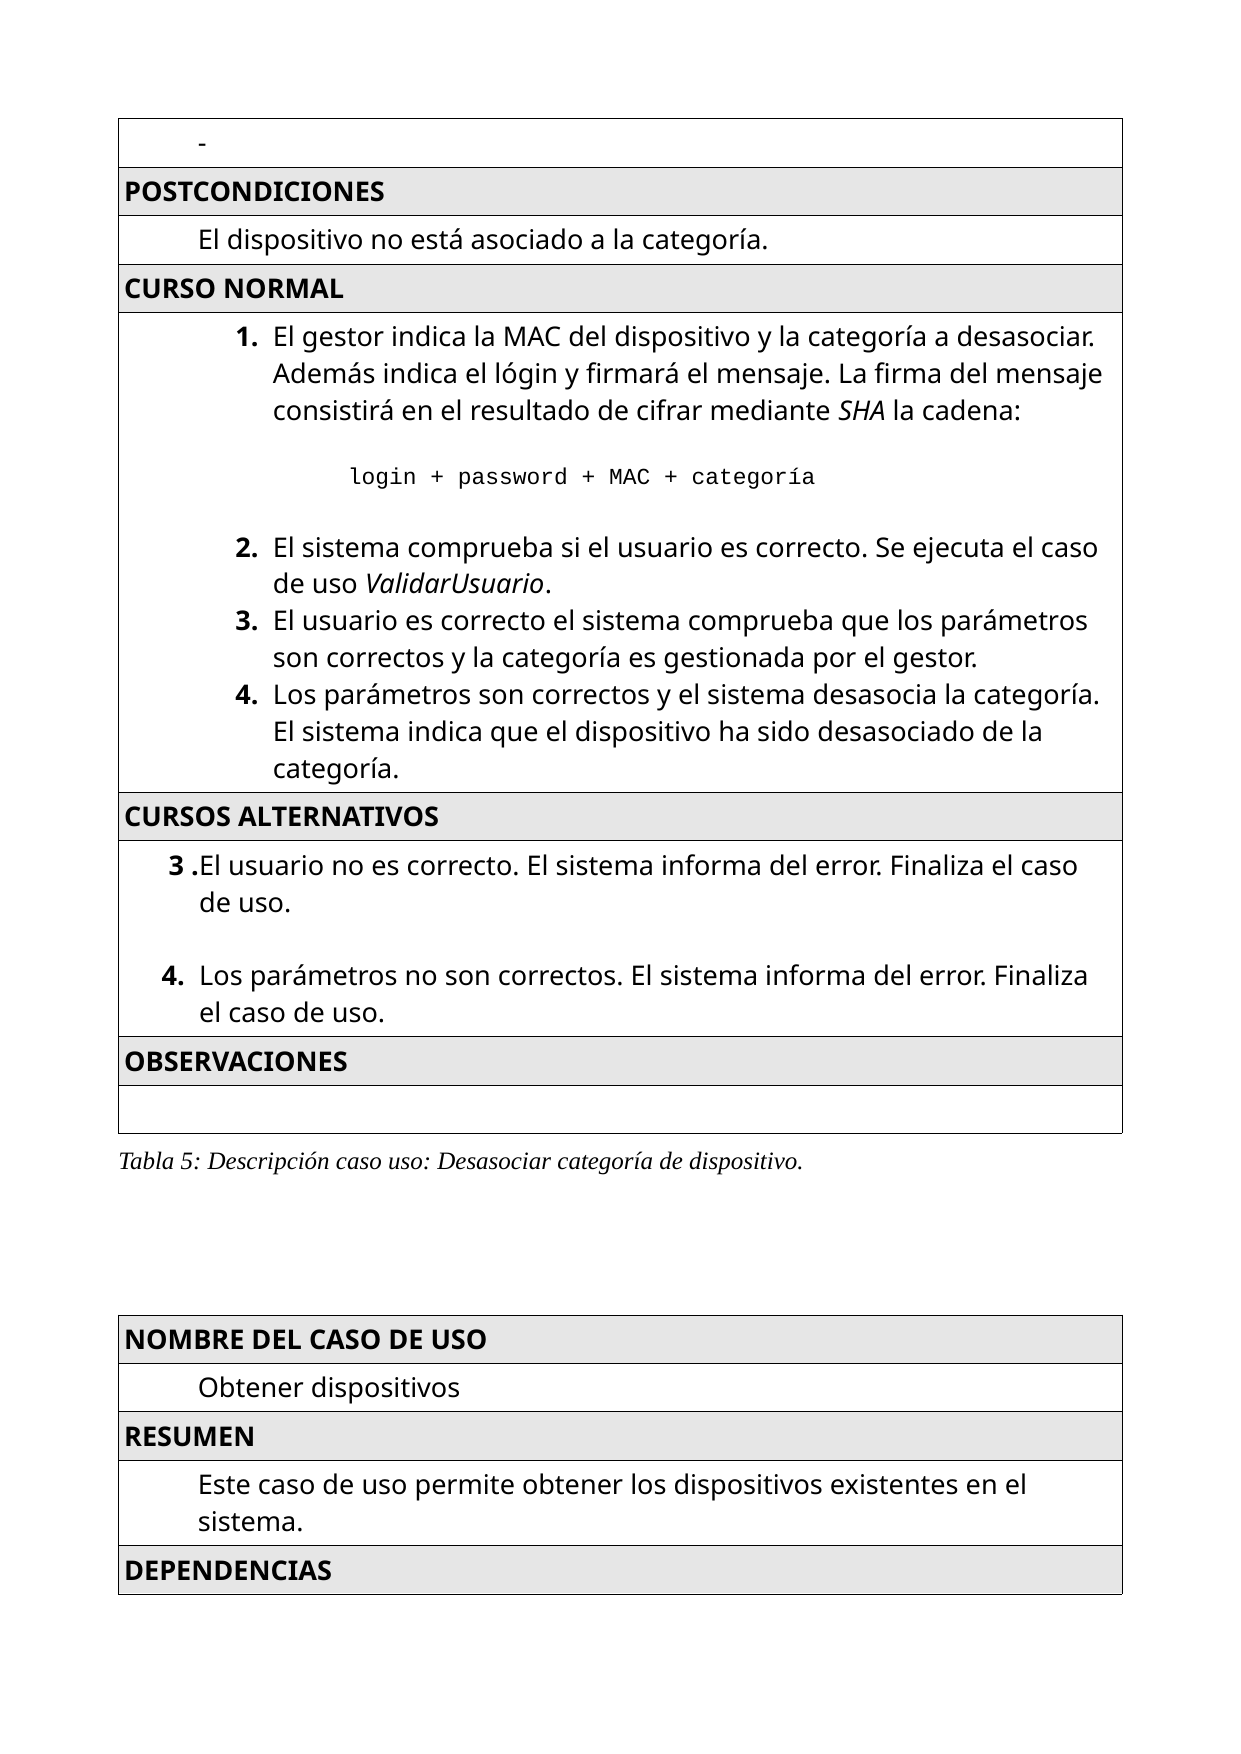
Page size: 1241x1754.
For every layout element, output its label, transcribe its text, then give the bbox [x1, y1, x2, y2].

table_cell El usuario no es correcto. El sistema informa del error. Finaliza el caso de uso. Los parámetros no son correctos. El sistema informa del error. Finaliza el caso de uso. [119, 841, 1122, 1036]
table_cell Este caso de uso permite obtener los dispositivos existentes en el sistema. [119, 1461, 1122, 1545]
table_cell OBSERVACIONES [119, 1037, 1122, 1085]
table_header NOMBRE DEL CASO DE USO [119, 1316, 1122, 1363]
table_cell RESUMEN [119, 1412, 1122, 1460]
table_cell Obtener dispositivos [119, 1364, 1122, 1411]
table_cell [119, 1086, 1122, 1133]
table_cell - [119, 119, 1122, 167]
text Tabla 5: Descripción caso uso: Desasociar categoría de dispositivo. [118, 1146, 1122, 1174]
table_cell CURSO NORMAL [119, 265, 1122, 312]
table_cell El gestor indica la MAC del dispositivo y la categoría a desasociar. Además indica el lógin y firmará el mensaje. La firma del mensaje consistirá en el resultado de cifrar mediante SHA la cadena: login + password + MAC + categoría El sistema comprueba si el usuario es correcto. Se ejecuta el caso de uso ValidarUsuario. El usuario es correcto el sistema comprueba que los parámetros son correctos y la categoría es gestionada por el gestor. Los parámetros son correctos y el sistema desasocia la categoría. El sistema indica que el dispositivo ha sido desasociado de la categoría. [119, 313, 1122, 792]
table_cell POSTCONDICIONES [119, 168, 1122, 215]
table_cell CURSOS ALTERNATIVOS [119, 793, 1122, 840]
table_cell DEPENDENCIAS [119, 1546, 1122, 1593]
table_cell El dispositivo no está asociado a la categoría. [119, 216, 1122, 263]
